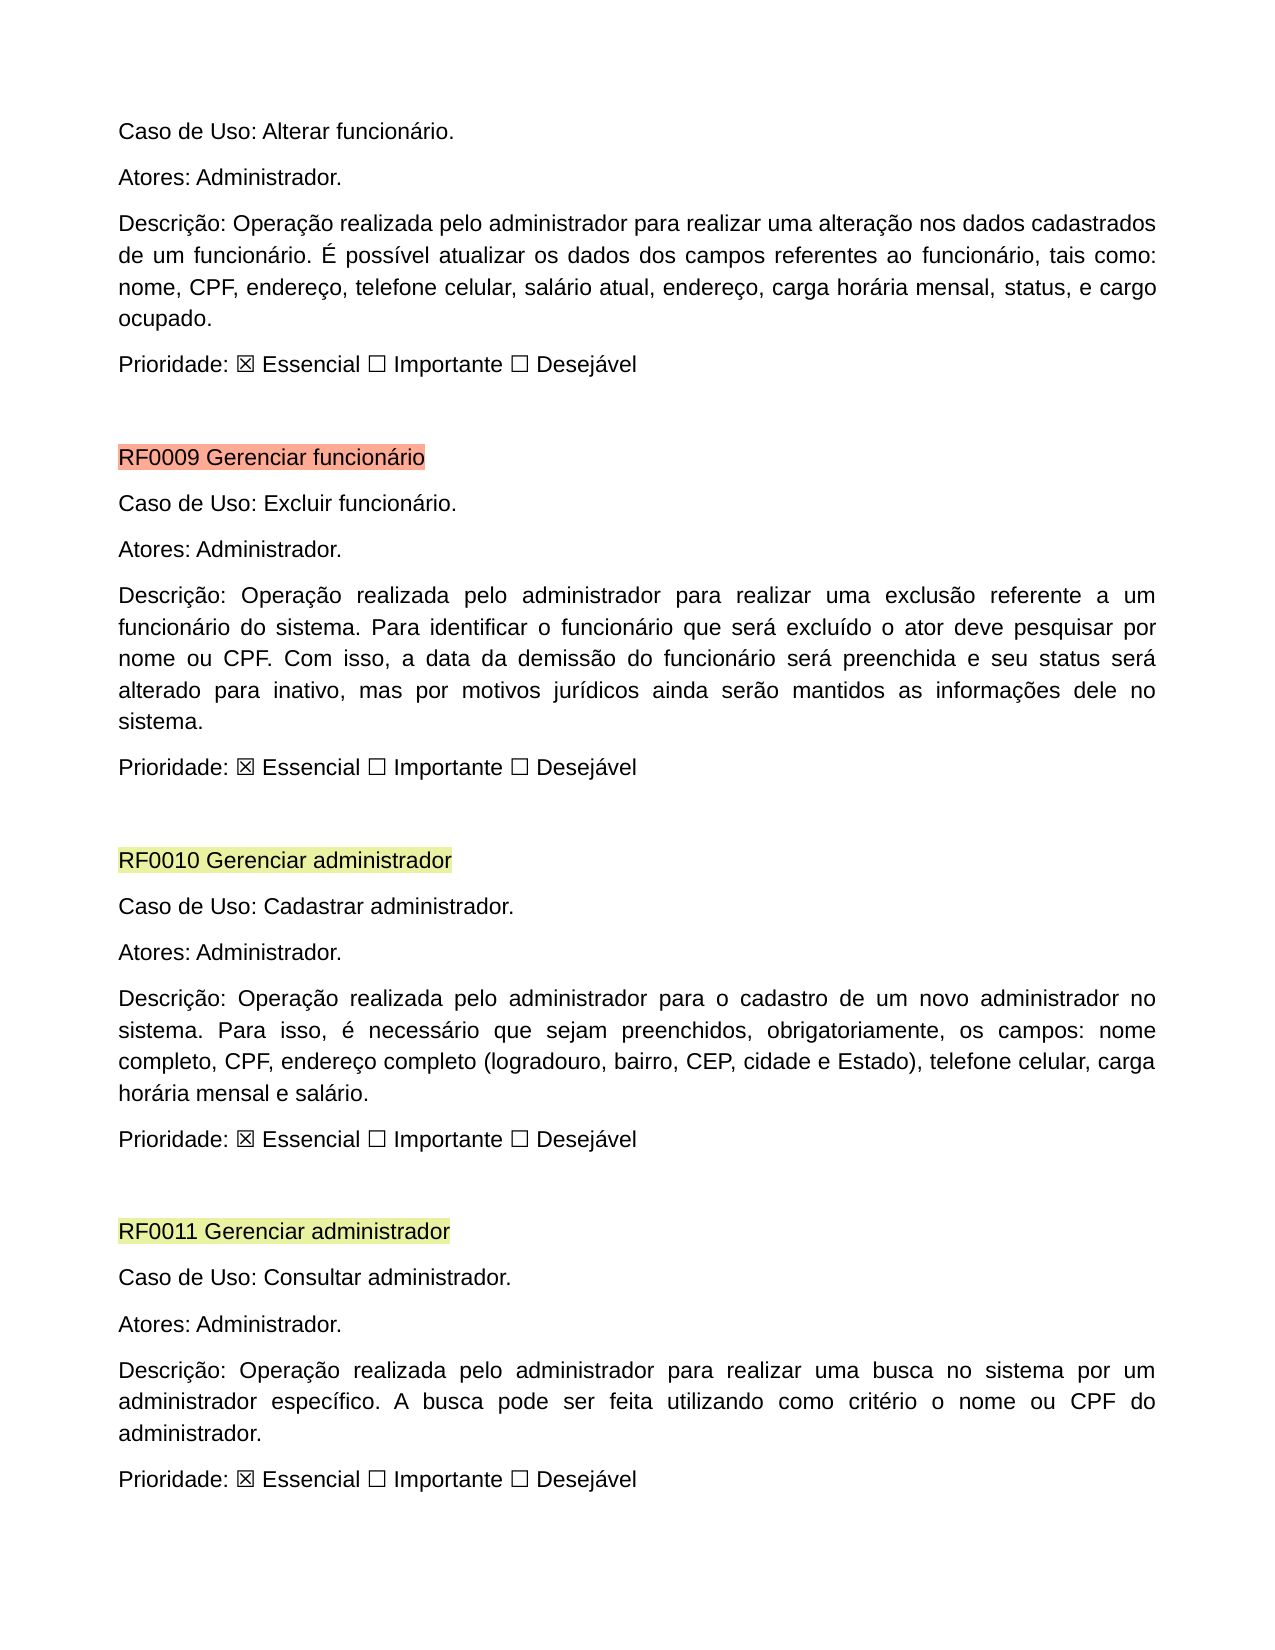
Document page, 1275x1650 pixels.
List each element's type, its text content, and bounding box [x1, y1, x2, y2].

text RF0011 Gerenciar administrador [118, 1218, 1157, 1244]
text Atores: Administrador. [118, 939, 1157, 965]
text Descrição: Operação realizada pelo administrador para realizar uma busca no sistema por um administrador específico. A busca pode ser feita utilizando como critério o nome ou CPF do administrador. [118, 1357, 1157, 1446]
text Descrição: Operação realizada pelo administrador para realizar uma alteração nos dados cadastrados de um funcionário. É possível atualizar os dados dos campos referentes ao funcionário, tais como: nome, CPF, endereço, telefone celular, salário atual, endereço, carga horária mensal, status, e cargo ocupado. [118, 210, 1157, 331]
text Prioridade: ☒ Essencial ☐ Importante ☐ Desejável [118, 351, 1157, 378]
text Caso de Uso: Cadastrar administrador. [118, 893, 1157, 919]
text Caso de Uso: Consultar administrador. [118, 1264, 1157, 1291]
text Caso de Uso: Alterar funcionário. [118, 118, 1157, 144]
text Descrição: Operação realizada pelo administrador para realizar uma exclusão referente a um funcionário do sistema. Para identificar o funcionário que será excluído o ator deve pesquisar por nome ou CPF. Com isso, a data da demissão do funcionário será preenchida e seu status será alterado para inativo, mas por motivos jurídicos ainda serão mantidos as informações dele no sistema. [118, 582, 1157, 734]
text Caso de Uso: Excluir funcionário. [118, 490, 1157, 516]
text Prioridade: ☒ Essencial ☐ Importante ☐ Desejável [118, 754, 1157, 781]
text Atores: Administrador. [118, 1311, 1157, 1337]
text Prioridade: ☒ Essencial ☐ Importante ☐ Desejável [118, 1466, 1157, 1492]
text Atores: Administrador. [118, 164, 1157, 191]
text RF0010 Gerenciar administrador [118, 847, 1157, 873]
text Descrição: Operação realizada pelo administrador para o cadastro de um novo administrador no sistema. Para isso, é necessário que sejam preenchidos, obrigatoriamente, os campos: nome completo, CPF, endereço completo (logradouro, bairro, CEP, cidade e Estado), telefone celular, carga horária mensal e salário. [118, 985, 1157, 1106]
text RF0009 Gerenciar funcionário [118, 443, 1157, 470]
text Prioridade: ☒ Essencial ☐ Importante ☐ Desejável [118, 1126, 1157, 1152]
text Atores: Administrador. [118, 536, 1157, 562]
